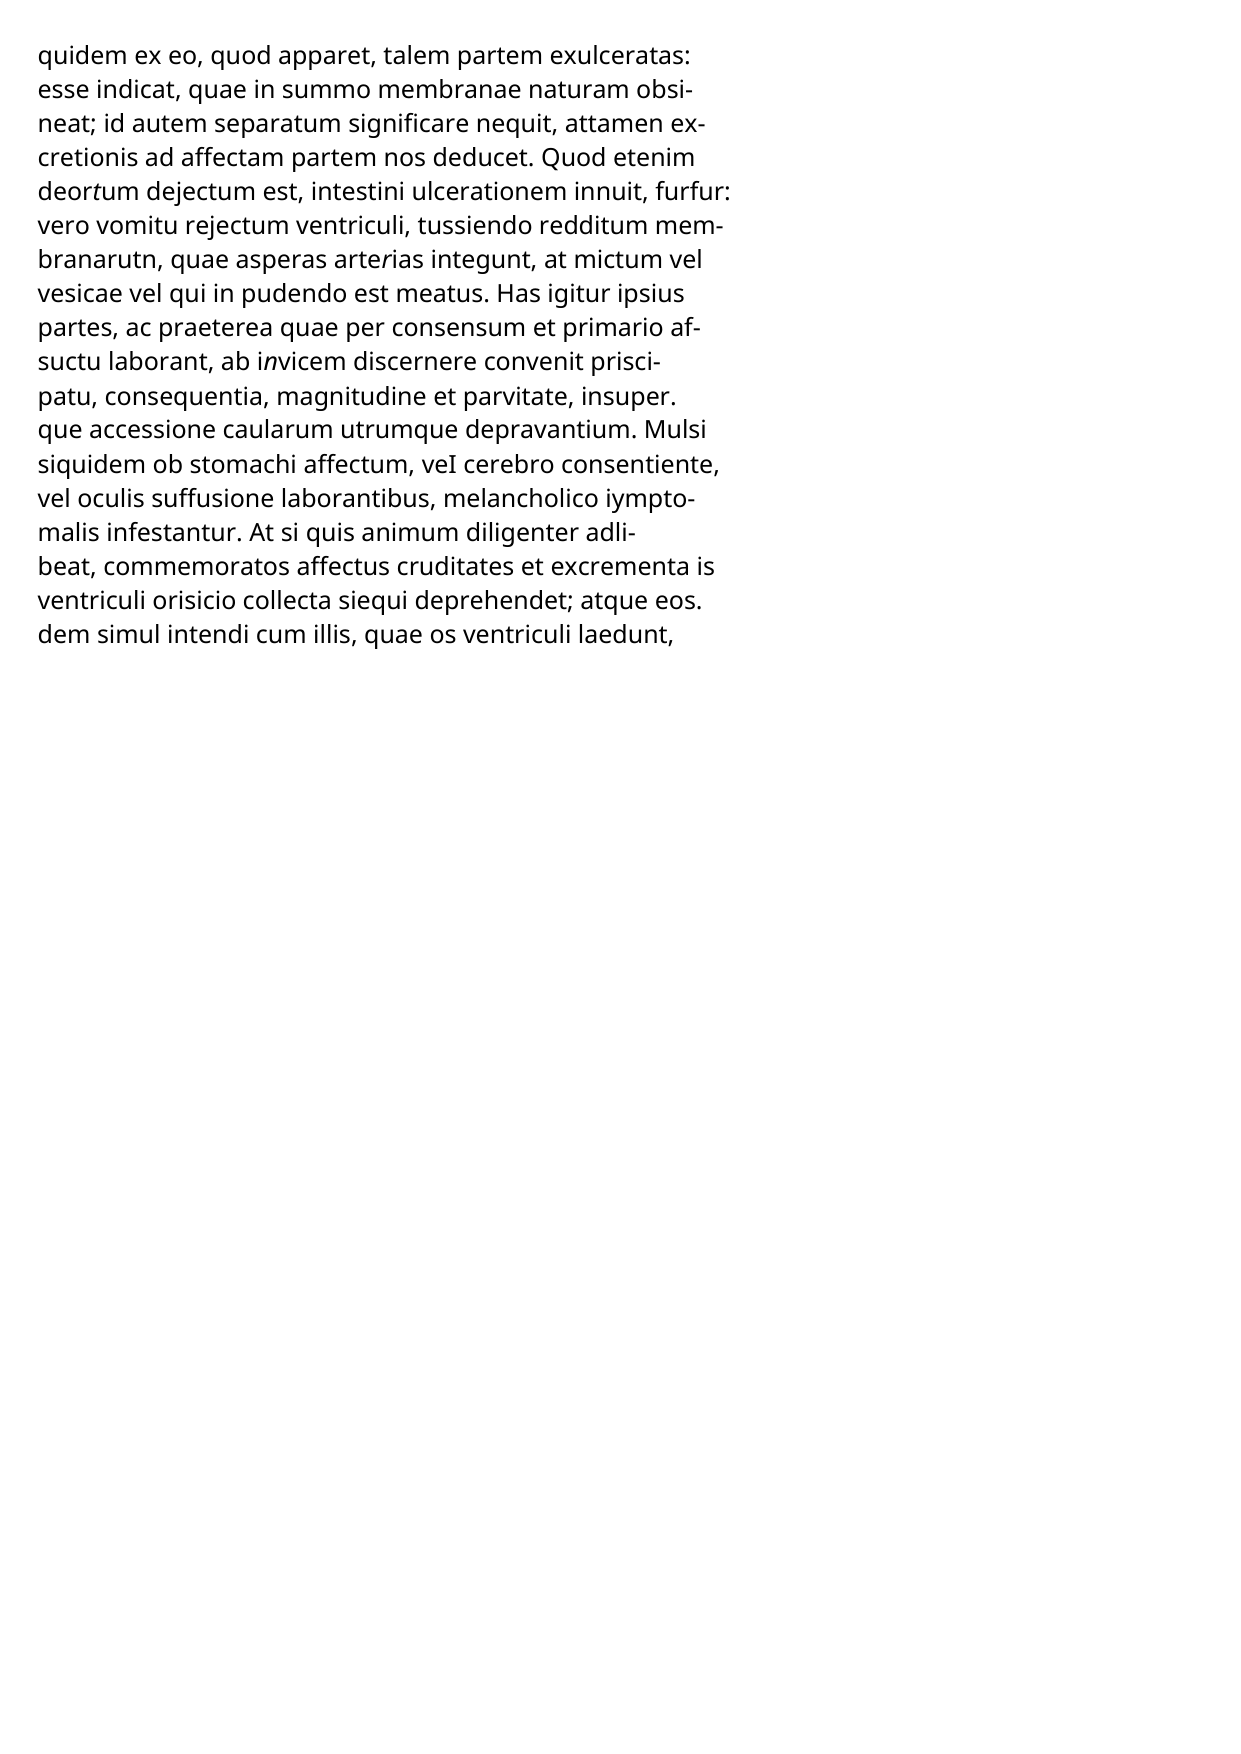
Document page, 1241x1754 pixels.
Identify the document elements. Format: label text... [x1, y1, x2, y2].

text quidem ex eo, quod apparet, talem partem exulceratas: esse indicat, quae in summo membranae naturam obsi- neat; id autem separatum significare nequit, attamen ex- cretionis ad affectam partem nos deducet. Quod etenim deortum dejectum est, intestini ulcerationem innuit, furfur: vero vomitu rejectum ventriculi, tussiendo redditum mem- branarutn, quae asperas arterias integunt, at mictum vel vesicae vel qui in pudendo est meatus. Has igitur ipsius partes, ac praeterea quae per consensum et primario af- suctu laborant, ab invicem discernere convenit prisci- patu, consequentia, magnitudine et parvitate, insuper. que accessione caularum utrumque depravantium. Mulsi siquidem ob stomachi affectum, veI cerebro consentiente, vel oculis suffusione laborantibus, melancholico iympto- malis infestantur. At si quis animum diligenter adli- beat, commemoratos affectus cruditates et excrementa is ventriculi orisicio collecta siequi deprehendet; atque eos. dem simul intendi cum illis, quae os ventriculi laedunt, [37, 37, 1203, 651]
